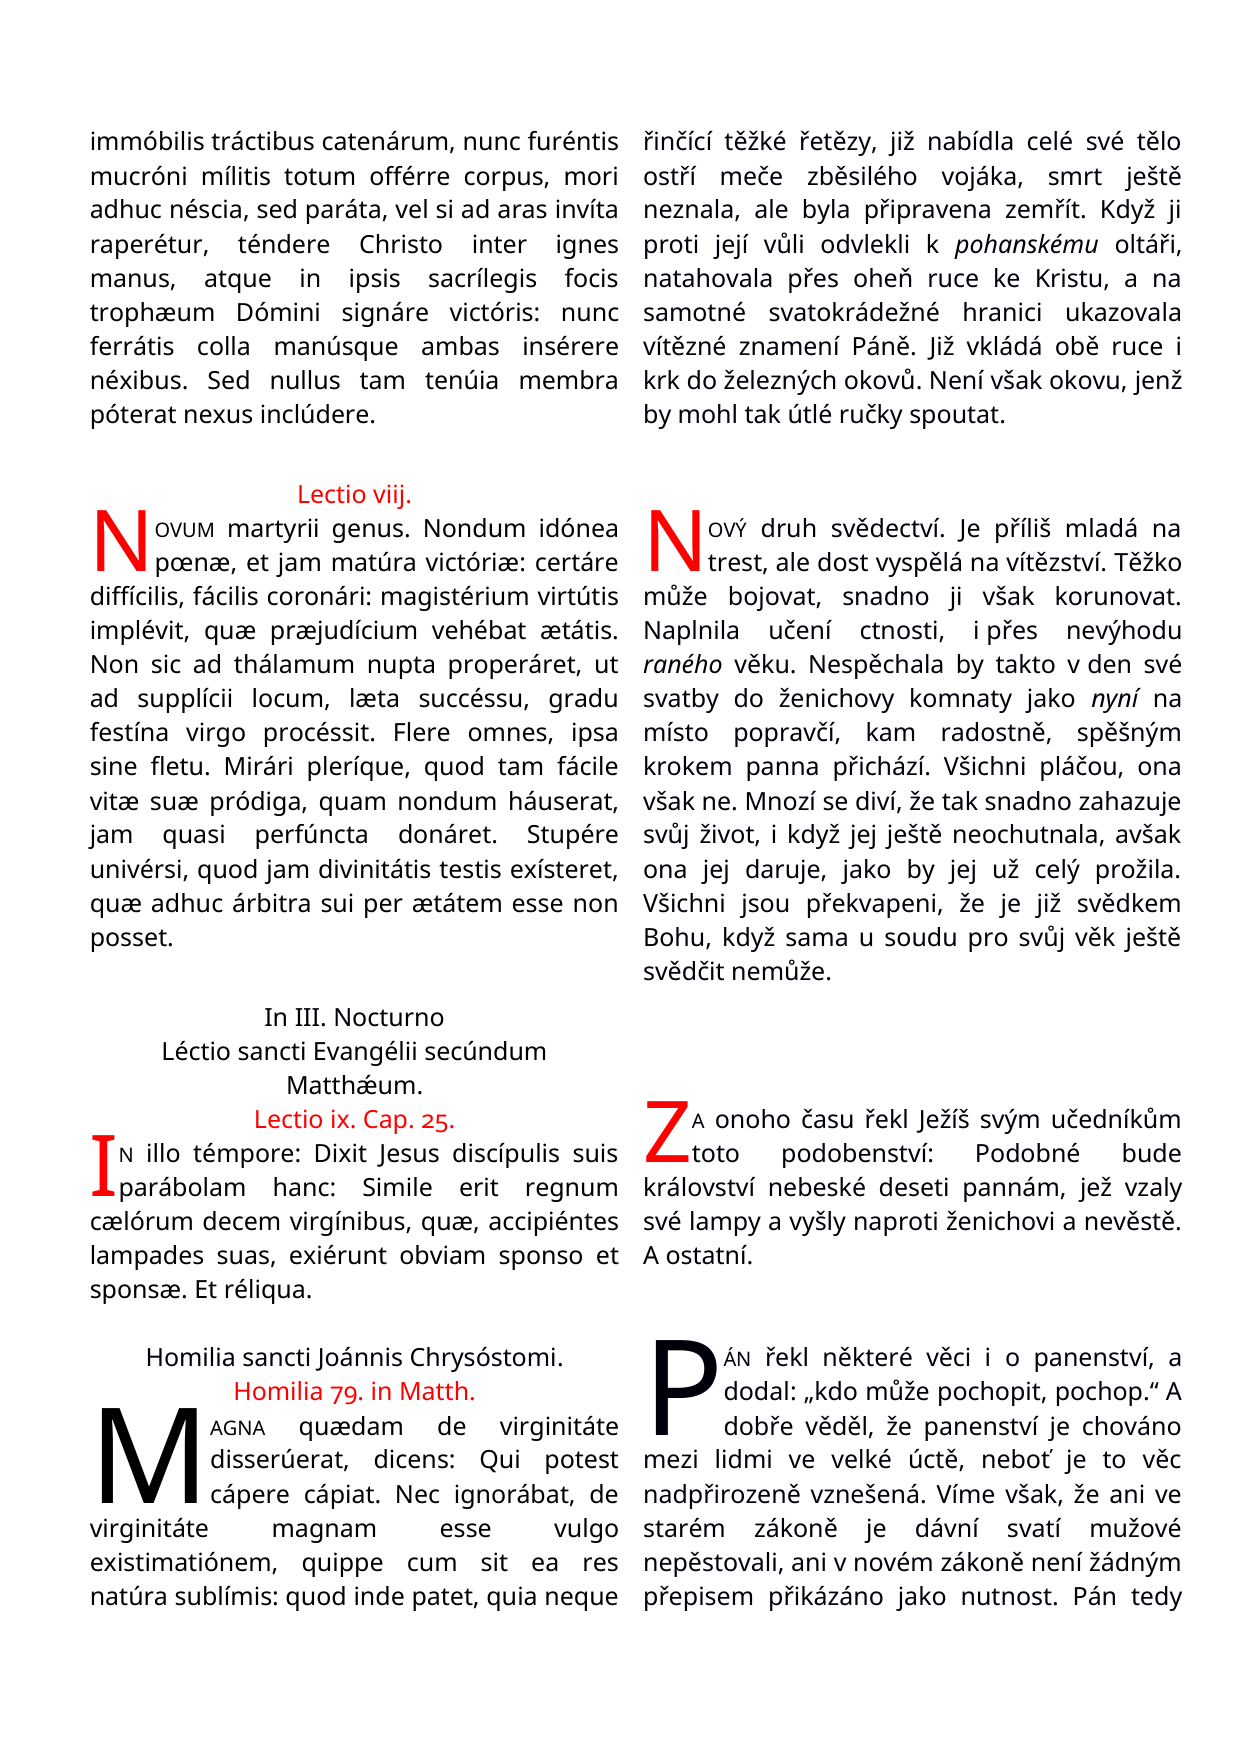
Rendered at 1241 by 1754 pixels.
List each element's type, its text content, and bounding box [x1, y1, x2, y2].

table_cell immóbilis tráctibus catenárum, nunc furéntis mucróni mílitis totum offérre corpus, mori adhuc néscia, sed paráta, vel si ad aras invíta raperétur, téndere Christo inter ignes manus, atque in ipsis sacrílegis focis trophæum Dómini signáre victóris: nunc ferrátis colla manúsque ambas insérere néxibus. Sed nullus tam tenúia membra póterat nexus inclúdere. [78, 118, 631, 471]
table_cell Lectio viij. Novum martyrii genus. Nondum idónea pœnæ, et jam matúra victóriæ: certáre diffícilis, fácilis coronári: magistérium virtútis implévit, quæ præjudícium vehébat ætátis. Non sic ad thálamum nupta properáret, ut ad supplícii locum, læta succéssu, gradu festína virgo procéssit. Flere omnes, ipsa sine fletu. Mirári pleríque, quod tam fácile vitæ suæ pródiga, quam nondum háuserat, jam quasi perfúncta donáret. Stupére univérsi, quod jam divinitátis testis exísteret, quæ adhuc árbitra sui per ætátem esse non posset. [78, 471, 631, 993]
table_cell Nový druh svědectví. Je příliš mladá na trest, ale dost vyspělá na vítězství. Těžko může bojovat, snadno ji však korunovat. Naplnila učení ctnosti, i přes nevýhodu raného věku. Nespěchala by takto v den své svatby do ženichovy komnaty jako nyní na místo popravčí, kam radostně, spěšným krokem panna přichází. Všichni pláčou, ona však ne. Mnozí se diví, že tak snadno zahazuje svůj život, i když jej ještě neochutnala, avšak ona jej daruje, jako by jej už celý prožila. Všichni jsou překvapeni, že je již svědkem Bohu, když sama u soudu pro svůj věk ještě svědčit nemůže. [631, 471, 1194, 993]
table_cell In III. Nocturno Léctio sancti Evangélii secúndum Matthǽum. Lectio ix. Cap. 25. In illo témpore: Dixit Jesus discípulis suis parábolam hanc: Simile erit regnum cælórum decem virgínibus, quæ, accipiéntes lampades suas, exiérunt obviam sponso et sponsæ. Et réliqua. Homilia sancti Joánnis Chrysóstomi. Homilia 79. in Matth. Magna quædam de virginitáte disserúerat, dicens: Qui potest cápere cápiat. Nec ignorábat, de virginitáte magnam esse vulgo existimatiónem, quippe cum sit ea res natúra sublímis: quod inde patet, quia neque in véteri testaménto a priscis illis sanctísque viris culta fuit, et in novo nulla legis necessitáte jubétur: non enim id imperávit, sed fidélium voluntáti permísit. [78, 994, 631, 1618]
table_cell řinčící těžké řetězy, již nabídla celé své tělo ostří meče zběsilého vojáka, smrt ještě neznala, ale byla připravena zemřít. Když ji proti její vůli odvlekli k pohanskému oltáři, natahovala přes oheň ruce ke Kristu, a na samotné svatokrádežné hranici ukazovala vítězné znamení Páně. Již vkládá obě ruce i krk do železných okovů. Není však okovu, jenž by mohl tak útlé ručky spoutat. [631, 118, 1194, 471]
table_cell Za onoho času řekl Ježíš svým učedníkům toto podobenství: Podobné bude království nebeské deseti pannám, jež vzaly své lampy a vyšly naproti ženichovi a nevěstě. A ostatní. Pán řekl některé věci i o panenství, a dodal: „kdo může pochopit, pochop.“ A dobře věděl, že panenství je chováno mezi lidmi ve velké úctě, neboť je to věc nadpřirozeně vznešená. Víme však, že ani ve starém zákoně je dávní svatí mužové nepěstovali, ani v novém zákoně není žádným přepisem přikázáno jako nutnost. Pán tedy panenství nenařídil, nýbrž je svým věrným dovolil, pokud si tak budou přát. [631, 994, 1194, 1618]
